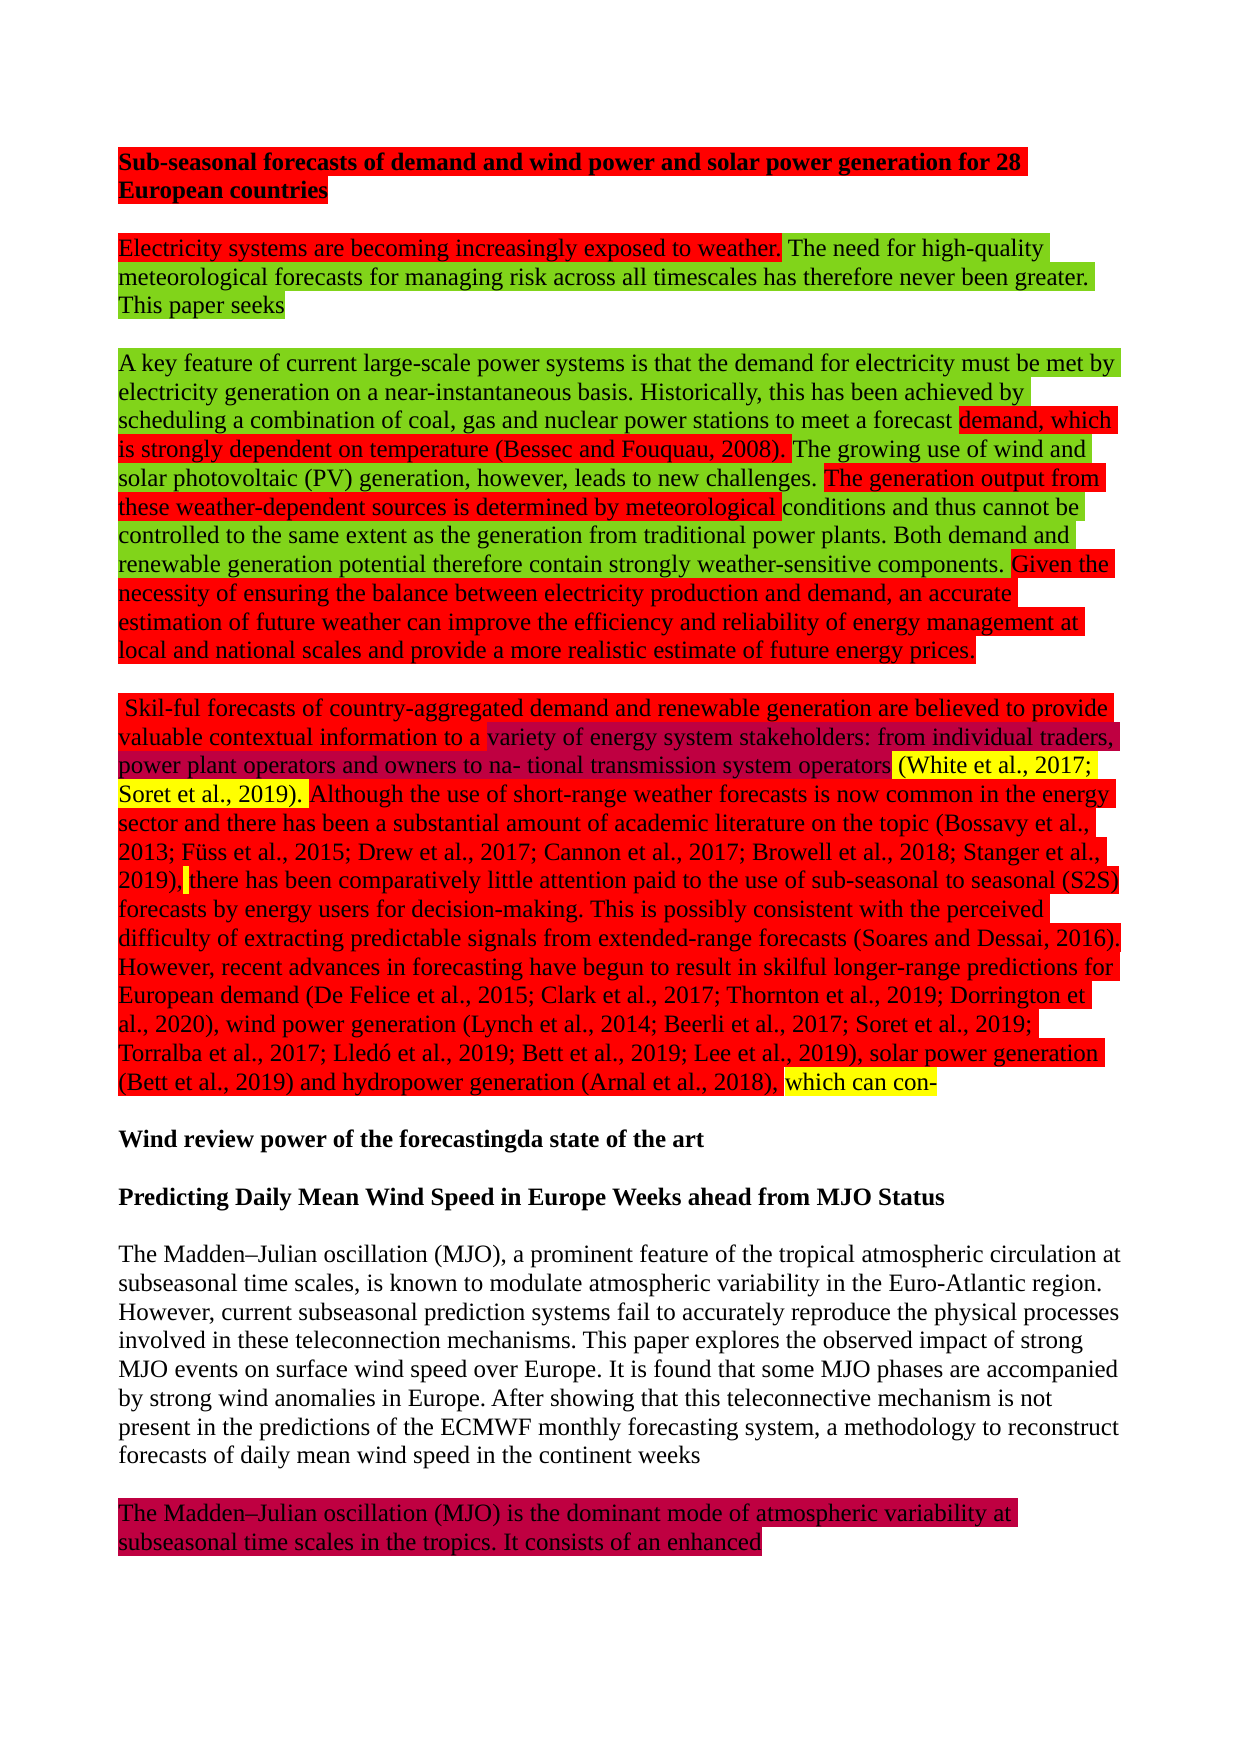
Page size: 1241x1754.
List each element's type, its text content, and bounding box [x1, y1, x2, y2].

text Predicting Daily Mean Wind Speed in Europe Weeks ahead from MJO Status [118, 1182, 1122, 1211]
text The Madden–Julian oscillation (MJO) is the dominant mode of atmospheric variability at subseasonal time scales in the tropics. It consists of an enhanced [118, 1498, 1122, 1556]
text Skil-ful forecasts of country-aggregated demand and renewable generation are believed to provide valuable contextual information to a variety of energy system stakeholders: from individual traders, power plant operators and owners to na- tional transmission system operators (White et al., 2017; Soret et al., 2019). Although the use of short-range weather forecasts is now common in the energy sector and there has been a substantial amount of academic literature on the topic (Bossavy et al., 2013; Füss et al., 2015; Drew et al., 2017; Cannon et al., 2017; Browell et al., 2018; Stanger et al., 2019), there has been comparatively little attention paid to the use of sub-seasonal to seasonal (S2S) forecasts by energy users for decision-making. This is possibly consistent with the perceived difficulty of extracting predictable signals from extended-range forecasts (Soares and Dessai, 2016). However, recent advances in forecasting have begun to result in skilful longer-range predictions for European demand (De Felice et al., 2015; Clark et al., 2017; Thornton et al., 2019; Dorrington et al., 2020), wind power generation (Lynch et al., 2014; Beerli et al., 2017; Soret et al., 2019; Torralba et al., 2017; Lledó et al., 2019; Bett et al., 2019; Lee et al., 2019), solar power generation (Bett et al., 2019) and hydropower generation (Arnal et al., 2018), which can con- [118, 693, 1122, 1096]
text Sub-seasonal forecasts of demand and wind power and solar power generation for 28 European countries [118, 147, 1122, 204]
text A key feature of current large-scale power systems is that the demand for electricity must be met by electricity generation on a near-instantaneous basis. Historically, this has been achieved by scheduling a combination of coal, gas and nuclear power stations to meet a forecast demand, which is strongly dependent on temperature (Bessec and Fouquau, 2008). The growing use of wind and solar photovoltaic (PV) generation, however, leads to new challenges. The generation output from these weather-dependent sources is determined by meteorological conditions and thus cannot be controlled to the same extent as the generation from traditional power plants. Both demand and renewable generation potential therefore contain strongly weather-sensitive components. Given the necessity of ensuring the balance between electricity production and demand, an accurate estimation of future weather can improve the efficiency and reliability of energy management at local and national scales and provide a more realistic estimate of future energy prices. [118, 348, 1122, 664]
text The Madden–Julian oscillation (MJO), a prominent feature of the tropical atmospheric circulation at subseasonal time scales, is known to modulate atmospheric variability in the Euro-Atlantic region. However, current subseasonal prediction systems fail to accurately reproduce the physical processes involved in these teleconnection mechanisms. This paper explores the observed impact of strong MJO events on surface wind speed over Europe. It is found that some MJO phases are accompanied by strong wind anomalies in Europe. After showing that this teleconnective mechanism is not present in the predictions of the ECMWF monthly forecasting system, a methodology to reconstruct forecasts of daily mean wind speed in the continent weeks [118, 1239, 1122, 1469]
text Electricity systems are becoming increasingly exposed to weather. The need for high-quality meteorological forecasts for managing risk across all timescales has therefore never been greater. This paper seeks [118, 233, 1122, 319]
text Wind review power of the forecastingda state of the art [118, 1124, 1122, 1153]
